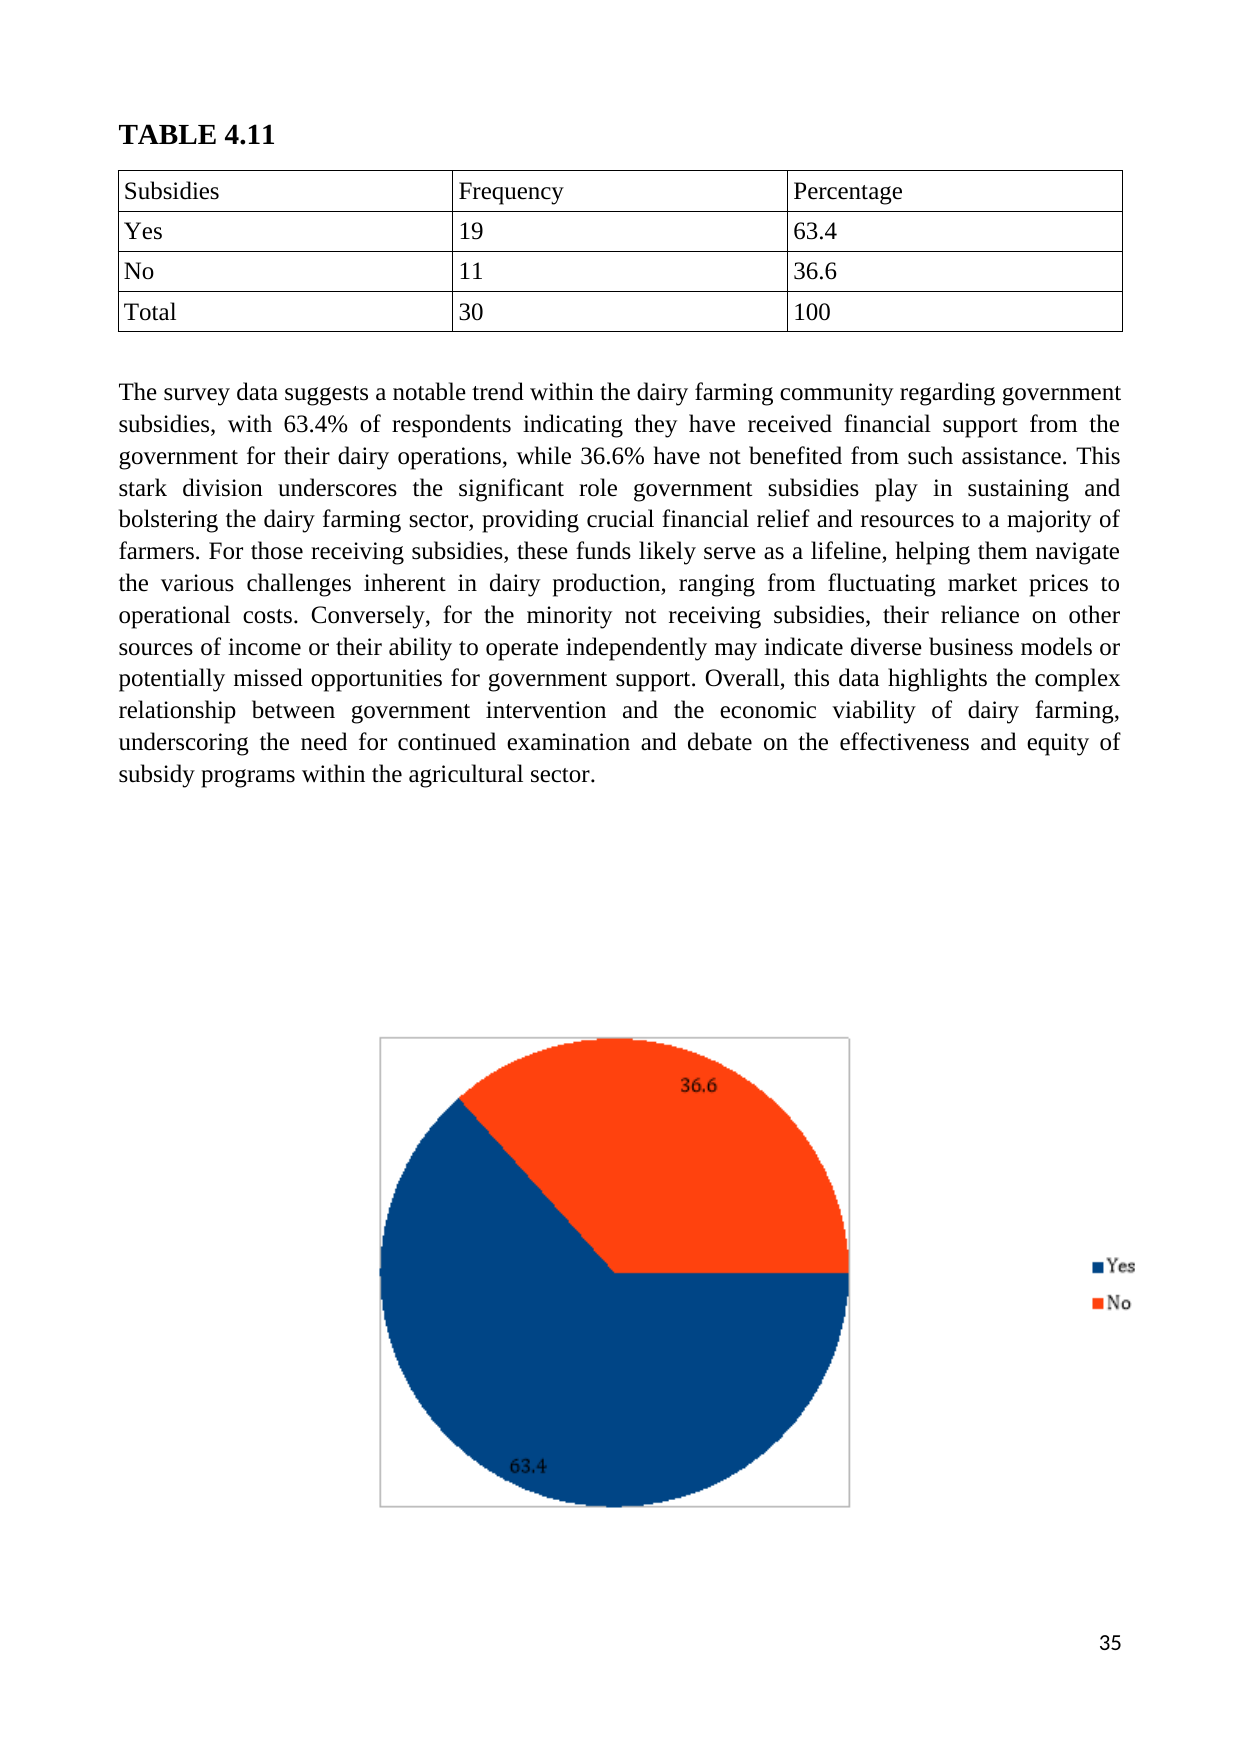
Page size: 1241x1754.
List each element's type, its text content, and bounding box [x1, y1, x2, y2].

table_cell 30 [453, 292, 787, 331]
table_cell 19 [453, 212, 787, 251]
table_cell No [119, 252, 452, 291]
table_header Frequency [453, 171, 787, 211]
table_cell 11 [453, 252, 787, 291]
table_cell 63.4 [788, 212, 1122, 251]
table_cell 36.6 [788, 252, 1122, 291]
table_cell Total [119, 292, 452, 331]
table_cell Yes [119, 212, 452, 251]
table_cell 100 [788, 292, 1122, 331]
table_header Percentage [788, 171, 1122, 211]
picture [214, 1017, 1160, 1550]
table_header Subsidies [119, 171, 452, 211]
text The survey data suggests a notable trend within the dairy farming community regarding government subsidies, with 63.4% of respondents indicating they have received financial support from the government for their dairy operations, while 36.6% have not benefited from such assistance. This stark division underscores the significant role government subsidies play in sustaining and bolstering the dairy farming sector, providing crucial financial relief and resources to a majority of farmers. For those receiving subsidies, these funds likely serve as a lifeline, helping them navigate the various challenges inherent in dairy production, ranging from fluctuating market prices to operational costs. Conversely, for the minority not receiving subsidies, their reliance on other sources of income or their ability to operate independently may indicate diverse business models or potentially missed opportunities for government support. Overall, this data highlights the complex relationship between government intervention and the economic viability of dairy farming, underscoring the need for continued examination and debate on the effectiveness and equity of subsidy programs within the agricultural sector. [118, 378, 1122, 787]
text TABLE 4.11 [118, 119, 1122, 151]
